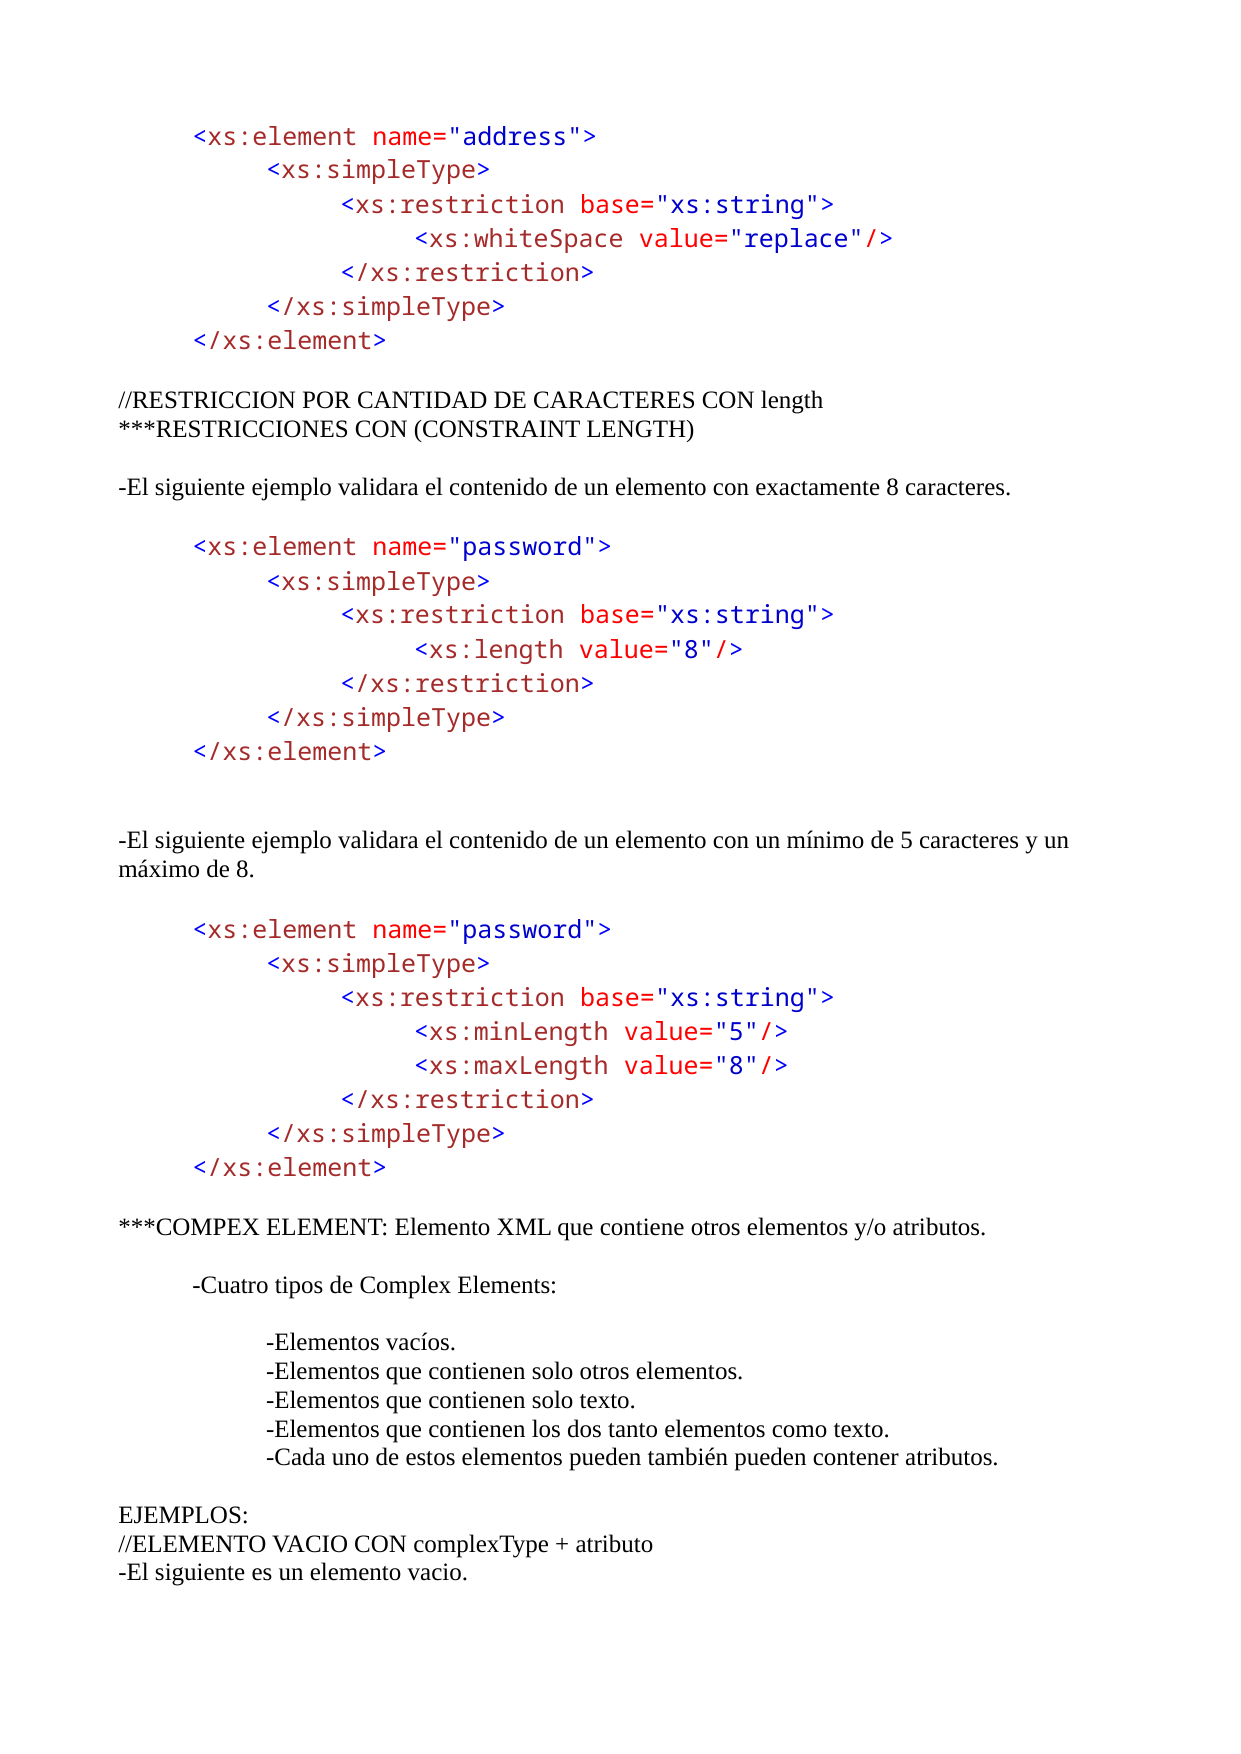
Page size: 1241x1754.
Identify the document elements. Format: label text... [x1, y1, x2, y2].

text <xs:element name="address"> [118, 118, 1122, 152]
text -Elementos que contienen solo texto. [118, 1385, 1122, 1414]
text ***RESTRICCIONES CON (CONSTRAINT LENGTH) [118, 414, 1122, 443]
text </xs:simpleType> </xs:element> [118, 699, 1122, 767]
text -El siguiente es un elemento vacio. [118, 1557, 1122, 1586]
text <xs:element name="password"> <xs:simpleType> <xs:restriction base="xs:string"> <xs:length value="8"/> </xs:restriction> [118, 529, 1122, 699]
text ***COMPEX ELEMENT: Elemento XML que contiene otros elementos y/o atributos. [118, 1212, 1122, 1241]
text -El siguiente ejemplo validara el contenido de un elemento con un mínimo de 5 caracteres y un máximo de 8. [118, 825, 1122, 882]
text //RESTRICCION POR CANTIDAD DE CARACTERES CON length [118, 385, 1122, 414]
text <xs:element name="password"> <xs:simpleType> <xs:restriction base="xs:string"> <xs:minLength value="5"/> <xs:maxLength value="8"/> </xs:restriction> </xs:simpleType> </xs:element> [118, 911, 1122, 1184]
text -Elementos que contienen solo otros elementos. [118, 1356, 1122, 1385]
text -Elementos que contienen los dos tanto elementos como texto. [118, 1414, 1122, 1442]
text EJEMPLOS: [118, 1500, 1122, 1529]
text -El siguiente ejemplo validara el contenido de un elemento con exactamente 8 caracteres. [118, 472, 1122, 500]
text <xs:simpleType> <xs:restriction base="xs:string"> <xs:whiteSpace value="replace"/> </xs:restriction> </xs:simpleType> </xs:element> [118, 152, 1122, 357]
text //ELEMENTO VACIO CON complexType + atributo [118, 1529, 1122, 1557]
text -Cuatro tipos de Complex Elements: [118, 1270, 1122, 1299]
text -Cada uno de estos elementos pueden también pueden contener atributos. [118, 1442, 1122, 1471]
text -Elementos vacíos. [118, 1327, 1122, 1356]
